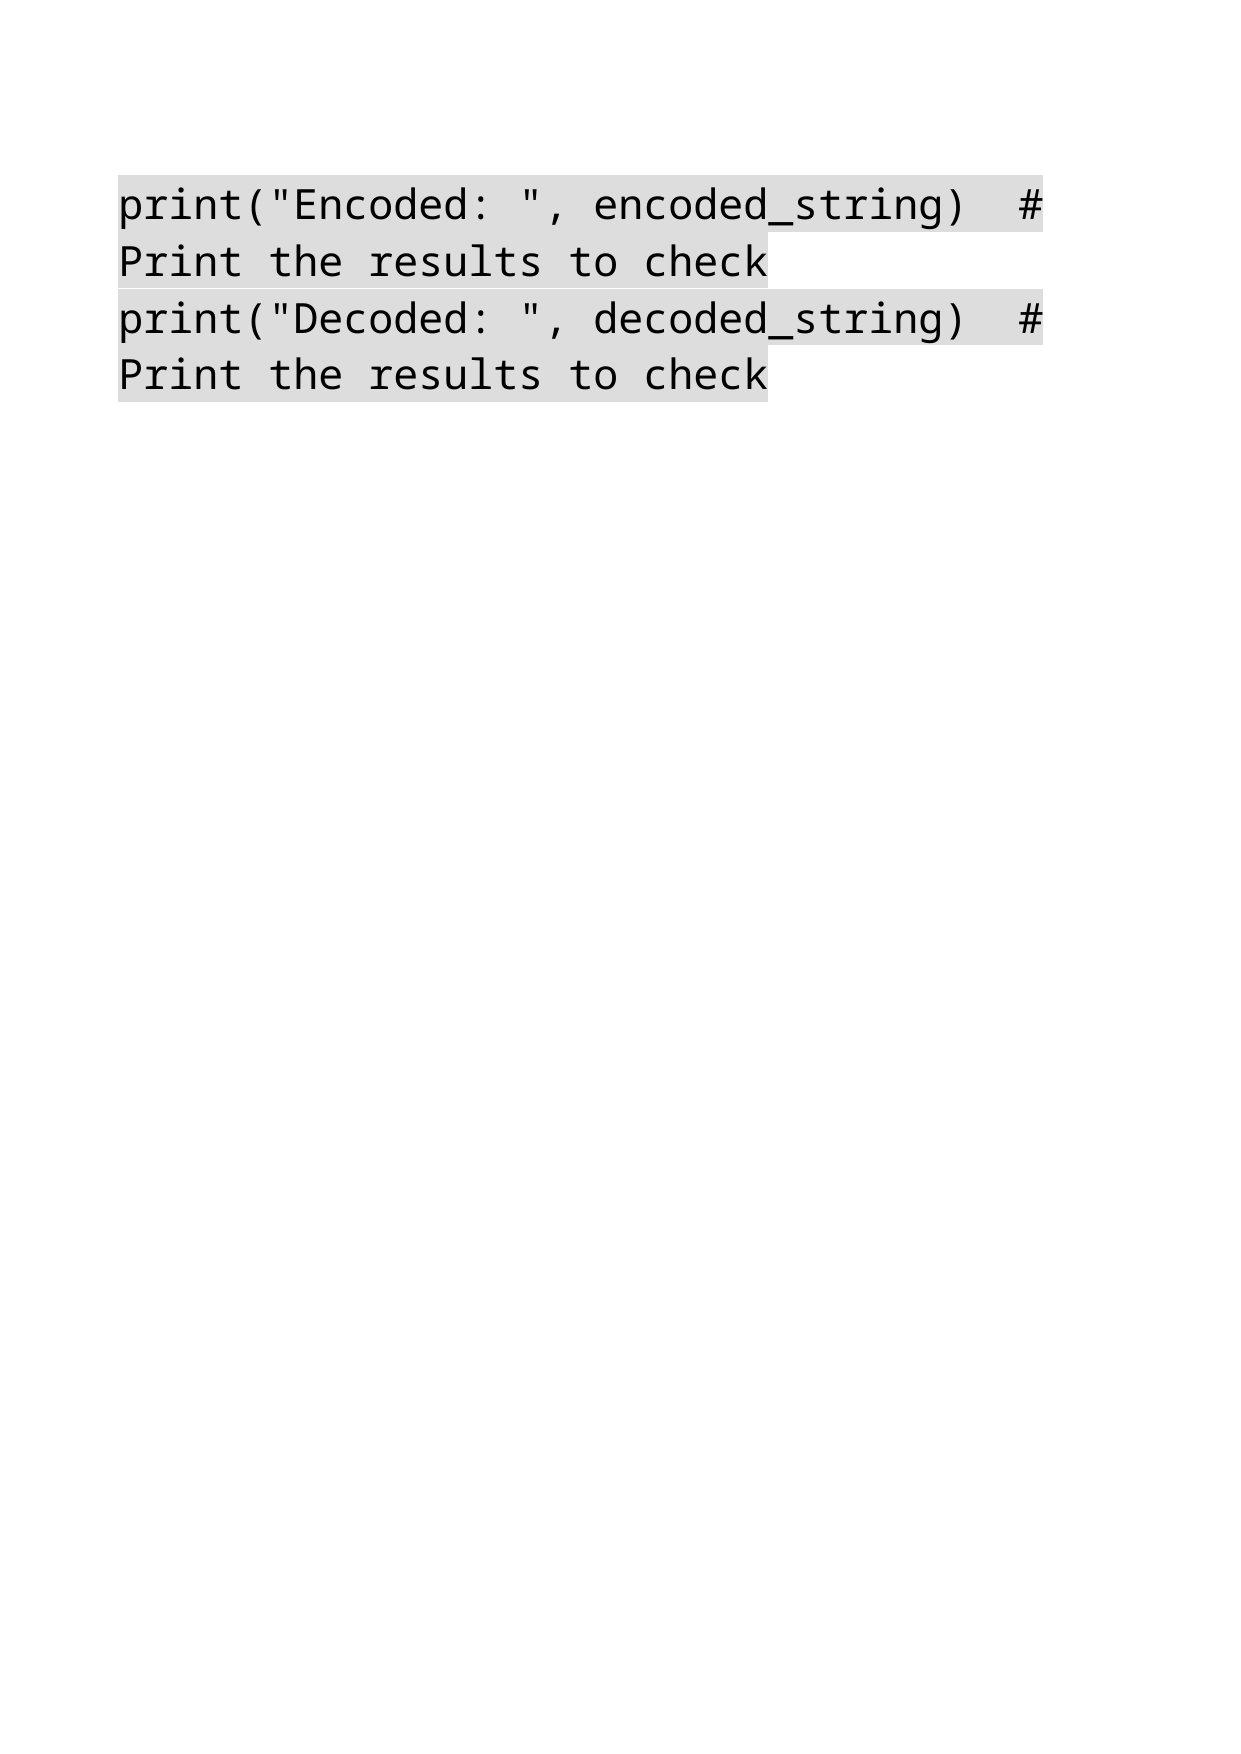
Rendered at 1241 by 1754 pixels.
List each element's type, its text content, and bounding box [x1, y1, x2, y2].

text print("Encoded: ", encoded_string) # Print the results to check [118, 175, 1122, 288]
text print("Decoded: ", decoded_string) # Print the results to check [118, 288, 1122, 402]
